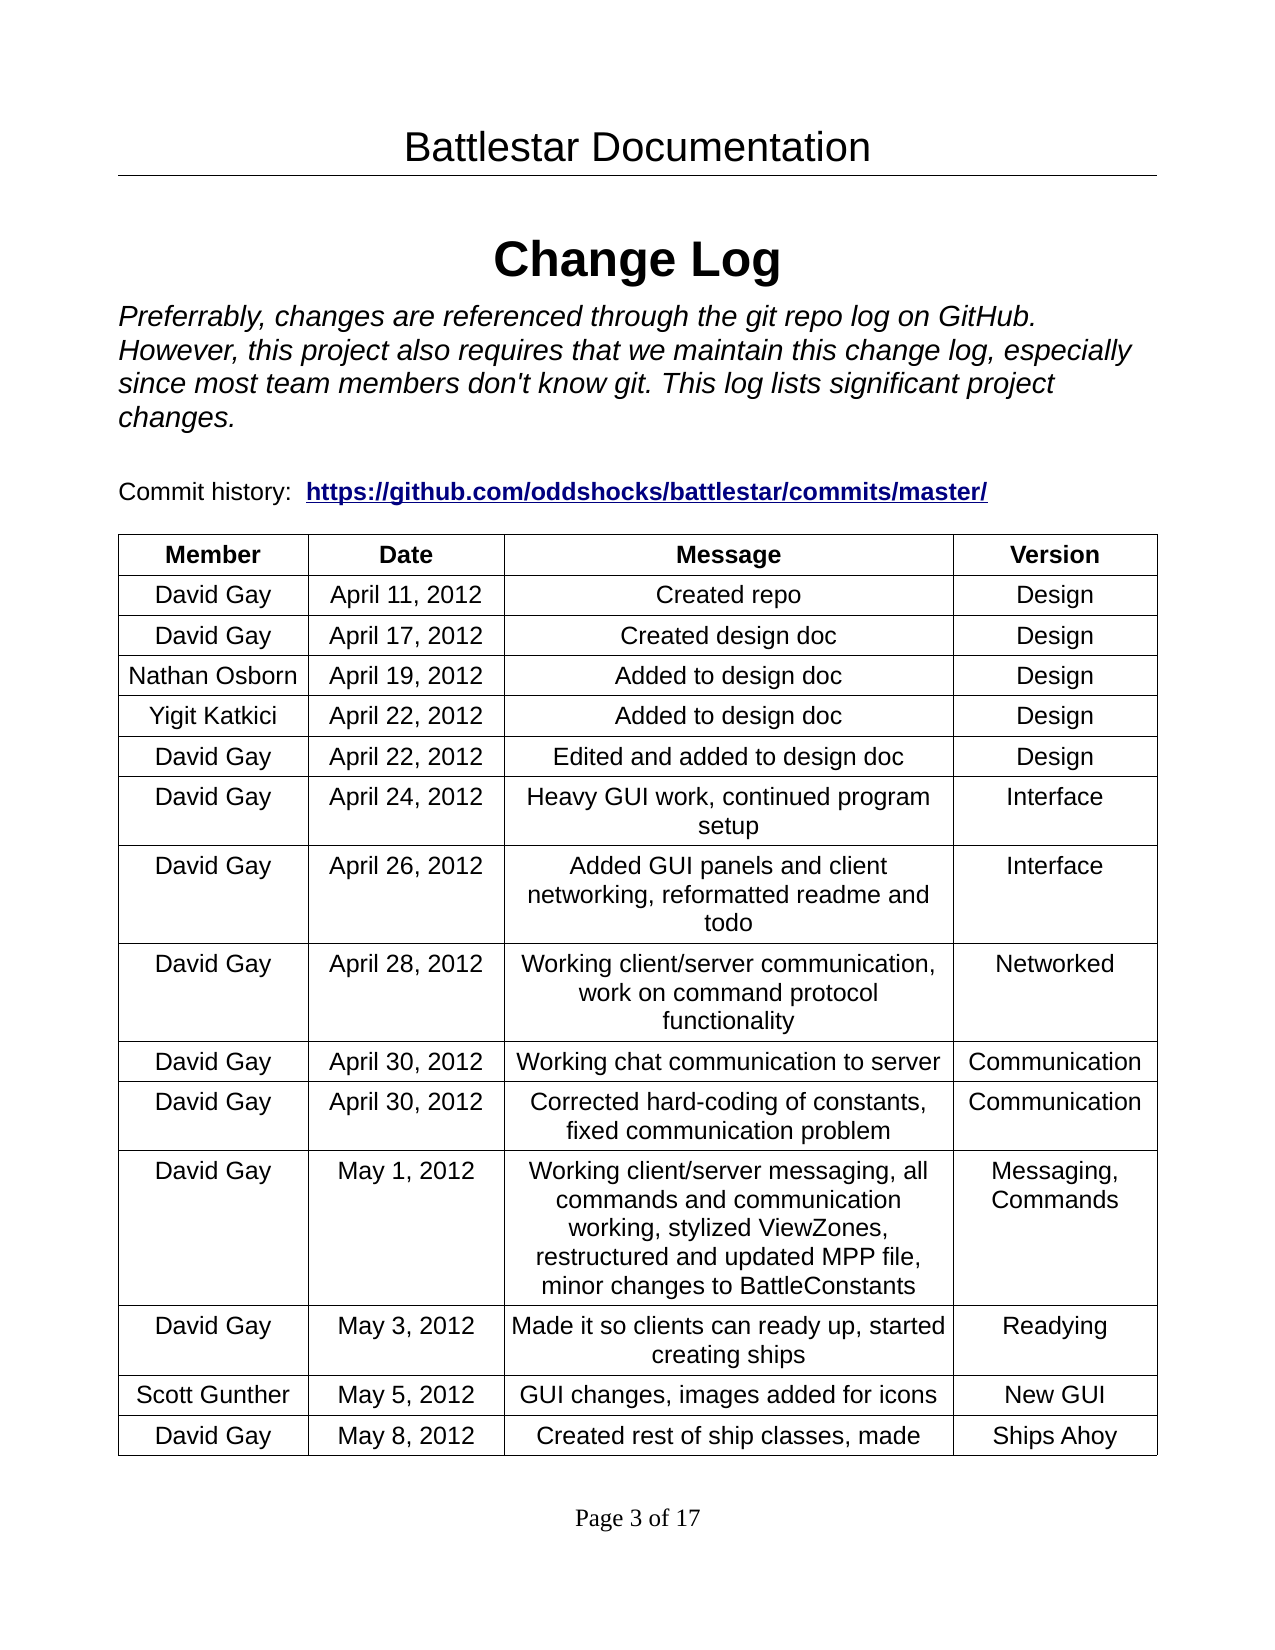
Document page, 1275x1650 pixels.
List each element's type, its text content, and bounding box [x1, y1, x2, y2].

table_cell Added to design doc [505, 696, 953, 736]
table_cell Messaging, Commands [954, 1151, 1157, 1305]
table_cell David Gay [119, 944, 308, 1041]
table_cell Interface [954, 777, 1157, 845]
table_cell May 3, 2012 [309, 1306, 504, 1374]
table_cell April 24, 2012 [309, 777, 504, 845]
table_cell David Gay [119, 1416, 308, 1455]
text Preferrably, changes are referenced through the git repo log on GitHub. However, this project also requires that we maintain this change log, especially since most team members don't know git. This log lists significant project changes. [118, 299, 1157, 433]
table_cell Ships Ahoy [954, 1416, 1157, 1455]
table_cell Created repo [505, 576, 953, 615]
table_cell May 5, 2012 [309, 1376, 504, 1415]
table_header Date [309, 535, 504, 574]
table_cell May 8, 2012 [309, 1416, 504, 1455]
table_cell Working client/server messaging, all commands and communication working, stylized ViewZones, restructured and updated MPP file, minor changes to BattleConstants [505, 1151, 953, 1305]
table_cell GUI changes, images added for icons [505, 1376, 953, 1415]
table_cell Created rest of ship classes, made [505, 1416, 953, 1455]
table_cell Communication [954, 1042, 1157, 1081]
table_cell April 30, 2012 [309, 1042, 504, 1081]
table_cell Working chat communication to server [505, 1042, 953, 1081]
table_cell Communication [954, 1082, 1157, 1150]
table_cell Design [954, 616, 1157, 655]
table_cell Working client/server communication, work on command protocol functionality [505, 944, 953, 1041]
table_cell David Gay [119, 777, 308, 845]
table_cell Made it so clients can ready up, started creating ships [505, 1306, 953, 1374]
table_cell David Gay [119, 576, 308, 615]
table_cell Heavy GUI work, continued program setup [505, 777, 953, 845]
table_cell David Gay [119, 846, 308, 943]
table_cell David Gay [119, 616, 308, 655]
table_cell Corrected hard-coding of constants, fixed communication problem [505, 1082, 953, 1150]
table_cell Design [954, 656, 1157, 695]
table_cell May 1, 2012 [309, 1151, 504, 1305]
table_cell Edited and added to design doc [505, 737, 953, 776]
table_cell David Gay [119, 1151, 308, 1305]
table_cell Design [954, 696, 1157, 736]
table_cell Readying [954, 1306, 1157, 1374]
table_cell Created design doc [505, 616, 953, 655]
table_cell Design [954, 737, 1157, 776]
table_cell April 19, 2012 [309, 656, 504, 695]
table_cell Scott Gunther [119, 1376, 308, 1415]
table_cell Networked [954, 944, 1157, 1041]
table_cell April 17, 2012 [309, 616, 504, 655]
table_cell Yigit Katkici [119, 696, 308, 736]
table_cell David Gay [119, 737, 308, 776]
table_cell April 26, 2012 [309, 846, 504, 943]
table_cell Added GUI panels and client networking, reformatted readme and todo [505, 846, 953, 943]
table_cell Added to design doc [505, 656, 953, 695]
table_cell April 30, 2012 [309, 1082, 504, 1150]
text Commit history: https://github.com/oddshocks/battlestar/commits/master/ [118, 477, 1157, 505]
table_cell Nathan Osborn [119, 656, 308, 695]
table_cell David Gay [119, 1306, 308, 1374]
table_cell April 22, 2012 [309, 737, 504, 776]
table_cell New GUI [954, 1376, 1157, 1415]
table_cell April 11, 2012 [309, 576, 504, 615]
table_cell April 22, 2012 [309, 696, 504, 736]
table_header Member [119, 535, 308, 574]
table_cell Interface [954, 846, 1157, 943]
table_header Message [505, 535, 953, 574]
table_cell Design [954, 576, 1157, 615]
table_header Version [954, 535, 1157, 574]
table_cell April 28, 2012 [309, 944, 504, 1041]
table_cell David Gay [119, 1042, 308, 1081]
subtitle Change Log [118, 229, 1157, 287]
table_cell David Gay [119, 1082, 308, 1150]
